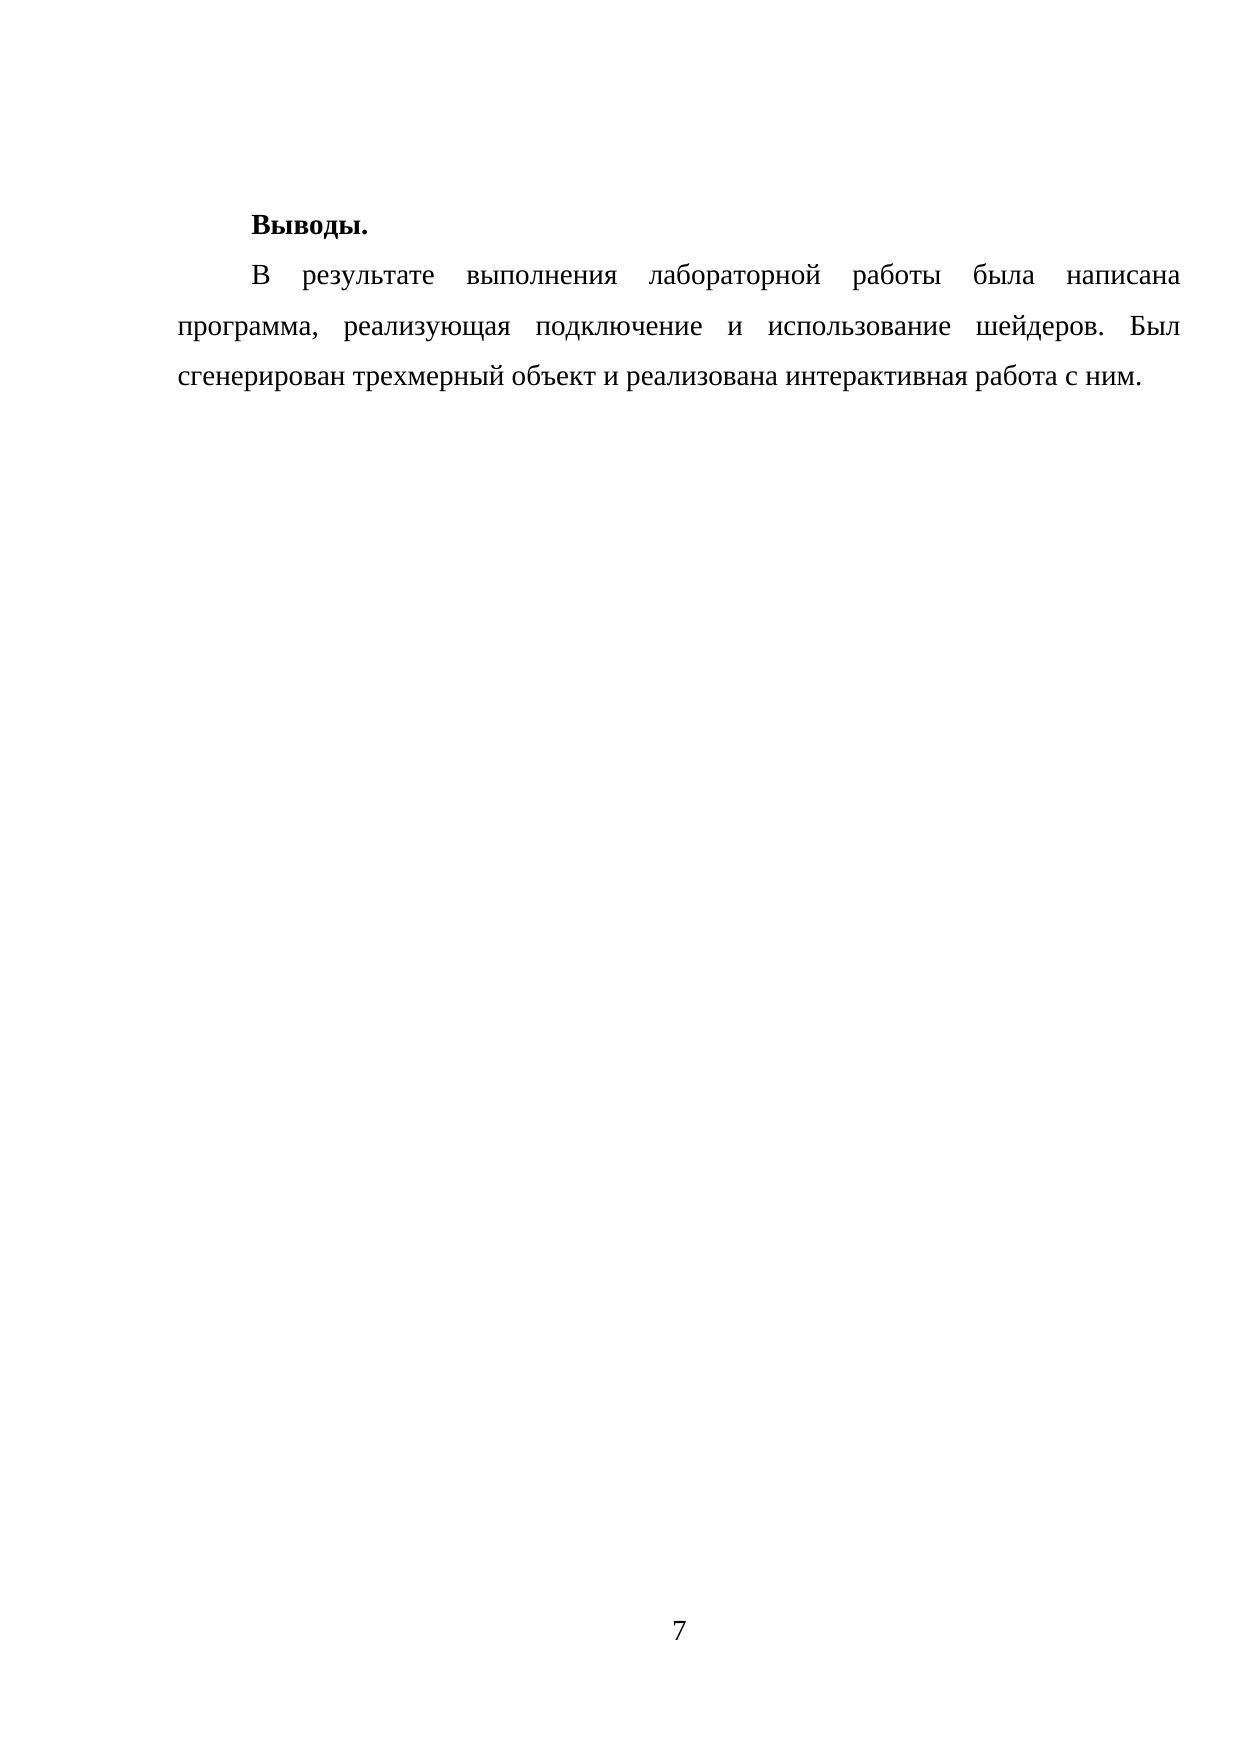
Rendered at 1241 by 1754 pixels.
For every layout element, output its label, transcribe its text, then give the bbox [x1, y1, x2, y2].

text В результате выполнения лабораторной работы была написана программа, реализующая подключение и использование шейдеров. Был сгенерирован трехмерный объект и реализована интерактивная работа с ним. [177, 257, 1181, 391]
text Выводы. [177, 207, 1181, 241]
